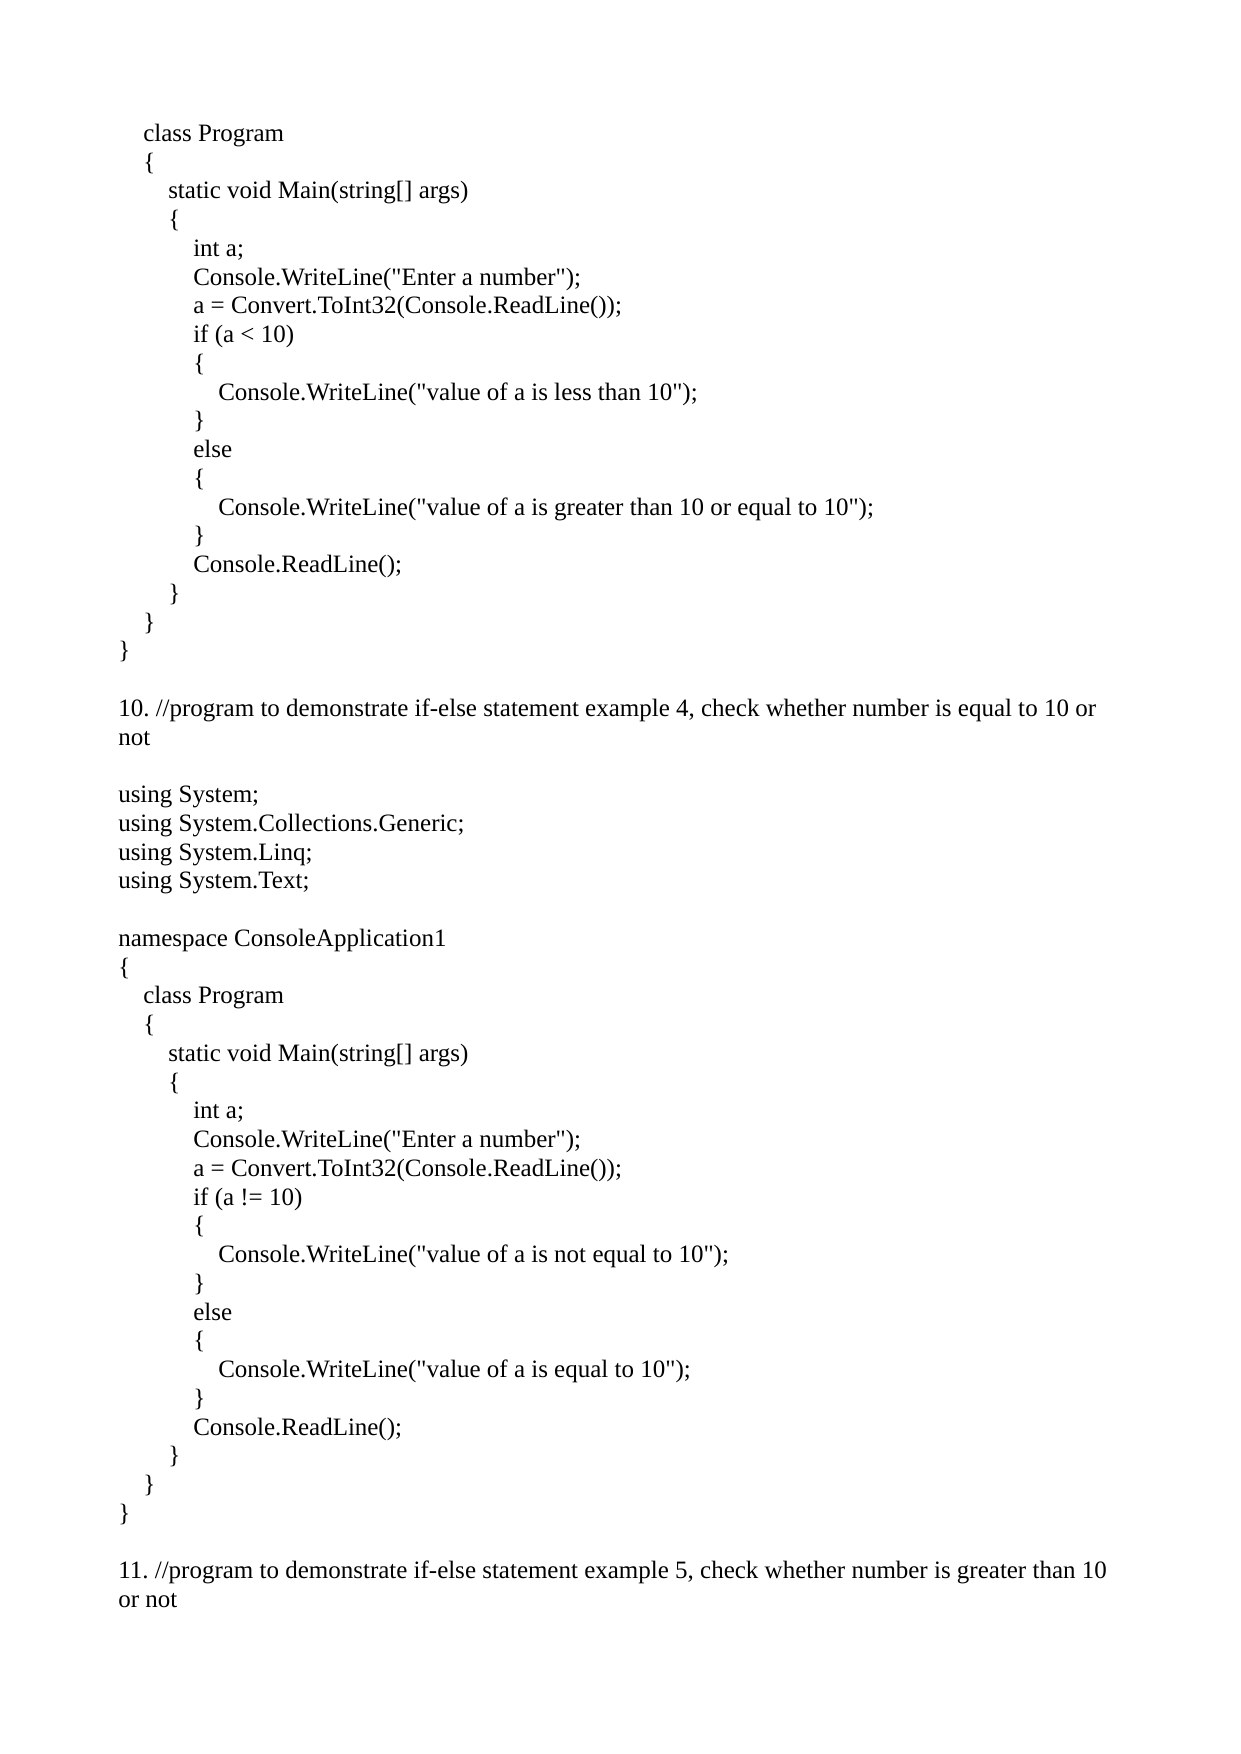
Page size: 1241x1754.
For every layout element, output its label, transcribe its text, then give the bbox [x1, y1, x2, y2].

text { [118, 1009, 1122, 1038]
text { [118, 1211, 1122, 1239]
text class Program [118, 118, 1122, 147]
text class Program [118, 981, 1122, 1009]
text Console.WriteLine("Enter a number"); [118, 1124, 1122, 1153]
text Console.WriteLine("value of a is not equal to 10"); [118, 1239, 1122, 1268]
text { [118, 1067, 1122, 1096]
text } [118, 521, 1122, 549]
text else [118, 434, 1122, 463]
text } [118, 1498, 1122, 1527]
text int a; [118, 233, 1122, 262]
text using System.Text; [118, 866, 1122, 894]
text Console.WriteLine("value of a is less than 10"); [118, 377, 1122, 406]
text Console.ReadLine(); [118, 549, 1122, 578]
text } [118, 406, 1122, 434]
text 10. //program to demonstrate if-else statement example 4, check whether number is equal to 10 or not [118, 693, 1122, 751]
text using System.Collections.Generic; [118, 808, 1122, 837]
text Console.WriteLine("Enter a number"); [118, 262, 1122, 291]
text static void Main(string[] args) [118, 176, 1122, 204]
text } [118, 578, 1122, 607]
text Console.ReadLine(); [118, 1412, 1122, 1441]
text using System; [118, 779, 1122, 808]
text { [118, 952, 1122, 981]
text } [118, 1268, 1122, 1297]
text else [118, 1297, 1122, 1326]
text } [118, 1469, 1122, 1498]
text { [118, 463, 1122, 492]
text } [118, 1383, 1122, 1412]
text int a; [118, 1096, 1122, 1124]
text namespace ConsoleApplication1 [118, 923, 1122, 952]
text static void Main(string[] args) [118, 1038, 1122, 1067]
text { [118, 348, 1122, 377]
text } [118, 636, 1122, 664]
text Console.WriteLine("value of a is greater than 10 or equal to 10"); [118, 492, 1122, 521]
text } [118, 1441, 1122, 1469]
text a = Convert.ToInt32(Console.ReadLine()); [118, 291, 1122, 319]
text 11. //program to demonstrate if-else statement example 5, check whether number is greater than 10 or not [118, 1556, 1122, 1613]
text { [118, 1326, 1122, 1354]
text if (a < 10) [118, 319, 1122, 348]
text a = Convert.ToInt32(Console.ReadLine()); [118, 1153, 1122, 1182]
text { [118, 204, 1122, 233]
text Console.WriteLine("value of a is equal to 10"); [118, 1354, 1122, 1383]
text using System.Linq; [118, 837, 1122, 866]
text } [118, 607, 1122, 636]
text { [118, 147, 1122, 176]
text if (a != 10) [118, 1182, 1122, 1211]
